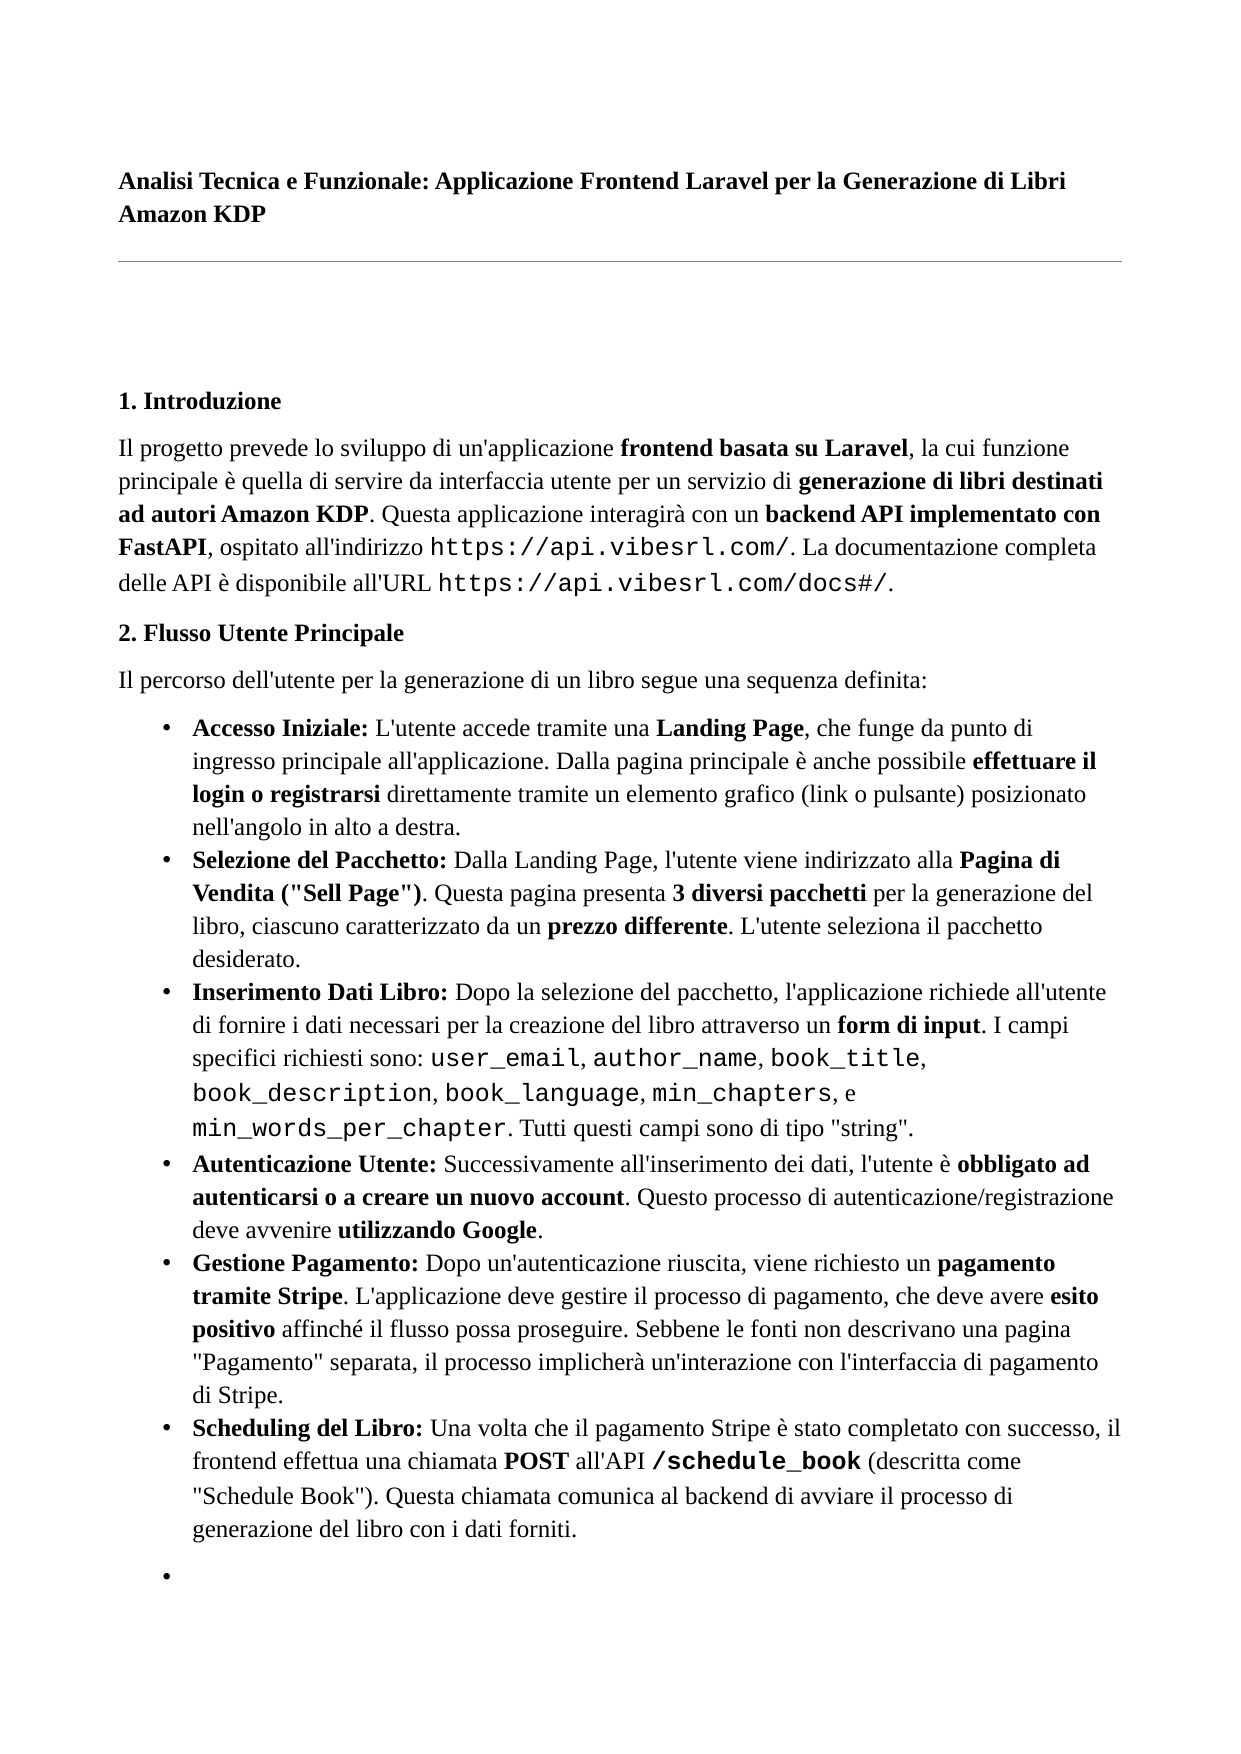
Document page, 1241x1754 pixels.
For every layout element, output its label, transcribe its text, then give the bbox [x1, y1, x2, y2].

text 1. Introduzione [118, 386, 1122, 414]
text Analisi Tecnica e Funzionale: Applicazione Frontend Laravel per la Generazione di Libri Amazon KDP [118, 166, 1122, 227]
list Accesso Iniziale: L'utente accede tramite una Landing Page, che funge da punto di ingresso principale all'applicazione. Dalla pagina principale è anche possibile effettuare il login o registrarsi direttamente tramite un elemento grafico (link o pulsante) posizionato nell'angolo in alto a destra. [162, 713, 1122, 841]
text Il percorso dell'utente per la generazione di un libro segue una sequenza definita: [118, 665, 1122, 694]
text 2. Flusso Utente Principale [118, 618, 1122, 646]
list Autenticazione Utente: Successivamente all'inserimento dei dati, l'utente è obbligato ad autenticarsi o a creare un nuovo account. Questo processo di autenticazione/registrazione deve avvenire utilizzando Google. [162, 1149, 1122, 1243]
list Gestione Pagamento: Dopo un'autenticazione riuscita, viene richiesto un pagamento tramite Stripe. L'applicazione deve gestire il processo di pagamento, che deve avere esito positivo affinché il flusso possa proseguire. Sebbene le fonti non descrivano una pagina "Pagamento" separata, il processo implicherà un'interazione con l'interfaccia di pagamento di Stripe. [162, 1248, 1122, 1408]
list Inserimento Dati Libro: Dopo la selezione del pacchetto, l'applicazione richiede all'utente di fornire i dati necessari per la creazione del libro attraverso un form di input. I campi specifici richiesti sono: user_email, author_name, book_title, book_description, book_language, min_chapters, e min_words_per_chapter. Tutti questi campi sono di tipo "string". [162, 977, 1122, 1144]
text Il progetto prevede lo sviluppo di un'applicazione frontend basata su Laravel, la cui funzione principale è quella di servire da interfaccia utente per un servizio di generazione di libri destinati ad autori Amazon KDP. Questa applicazione interagirà con un backend API implementato con FastAPI, ospitato all'indirizzo https://api.vibesrl.com/. La documentazione completa delle API è disponibile all'URL https://api.vibesrl.com/docs#/. [118, 433, 1122, 598]
list Scheduling del Libro: Una volta che il pagamento Stripe è stato completato con successo, il frontend effettua una chiamata POST all'API /schedule_book (descritta come "Schedule Book"). Questa chiamata comunica al backend di avviare il processo di generazione del libro con i dati forniti. [162, 1413, 1122, 1543]
list Selezione del Pacchetto: Dalla Landing Page, l'utente viene indirizzato alla Pagina di Vendita ("Sell Page"). Questa pagina presenta 3 diversi pacchetti per la generazione del libro, ciascuno caratterizzato da un prezzo differente. L'utente seleziona il pacchetto desiderato. [162, 845, 1122, 973]
